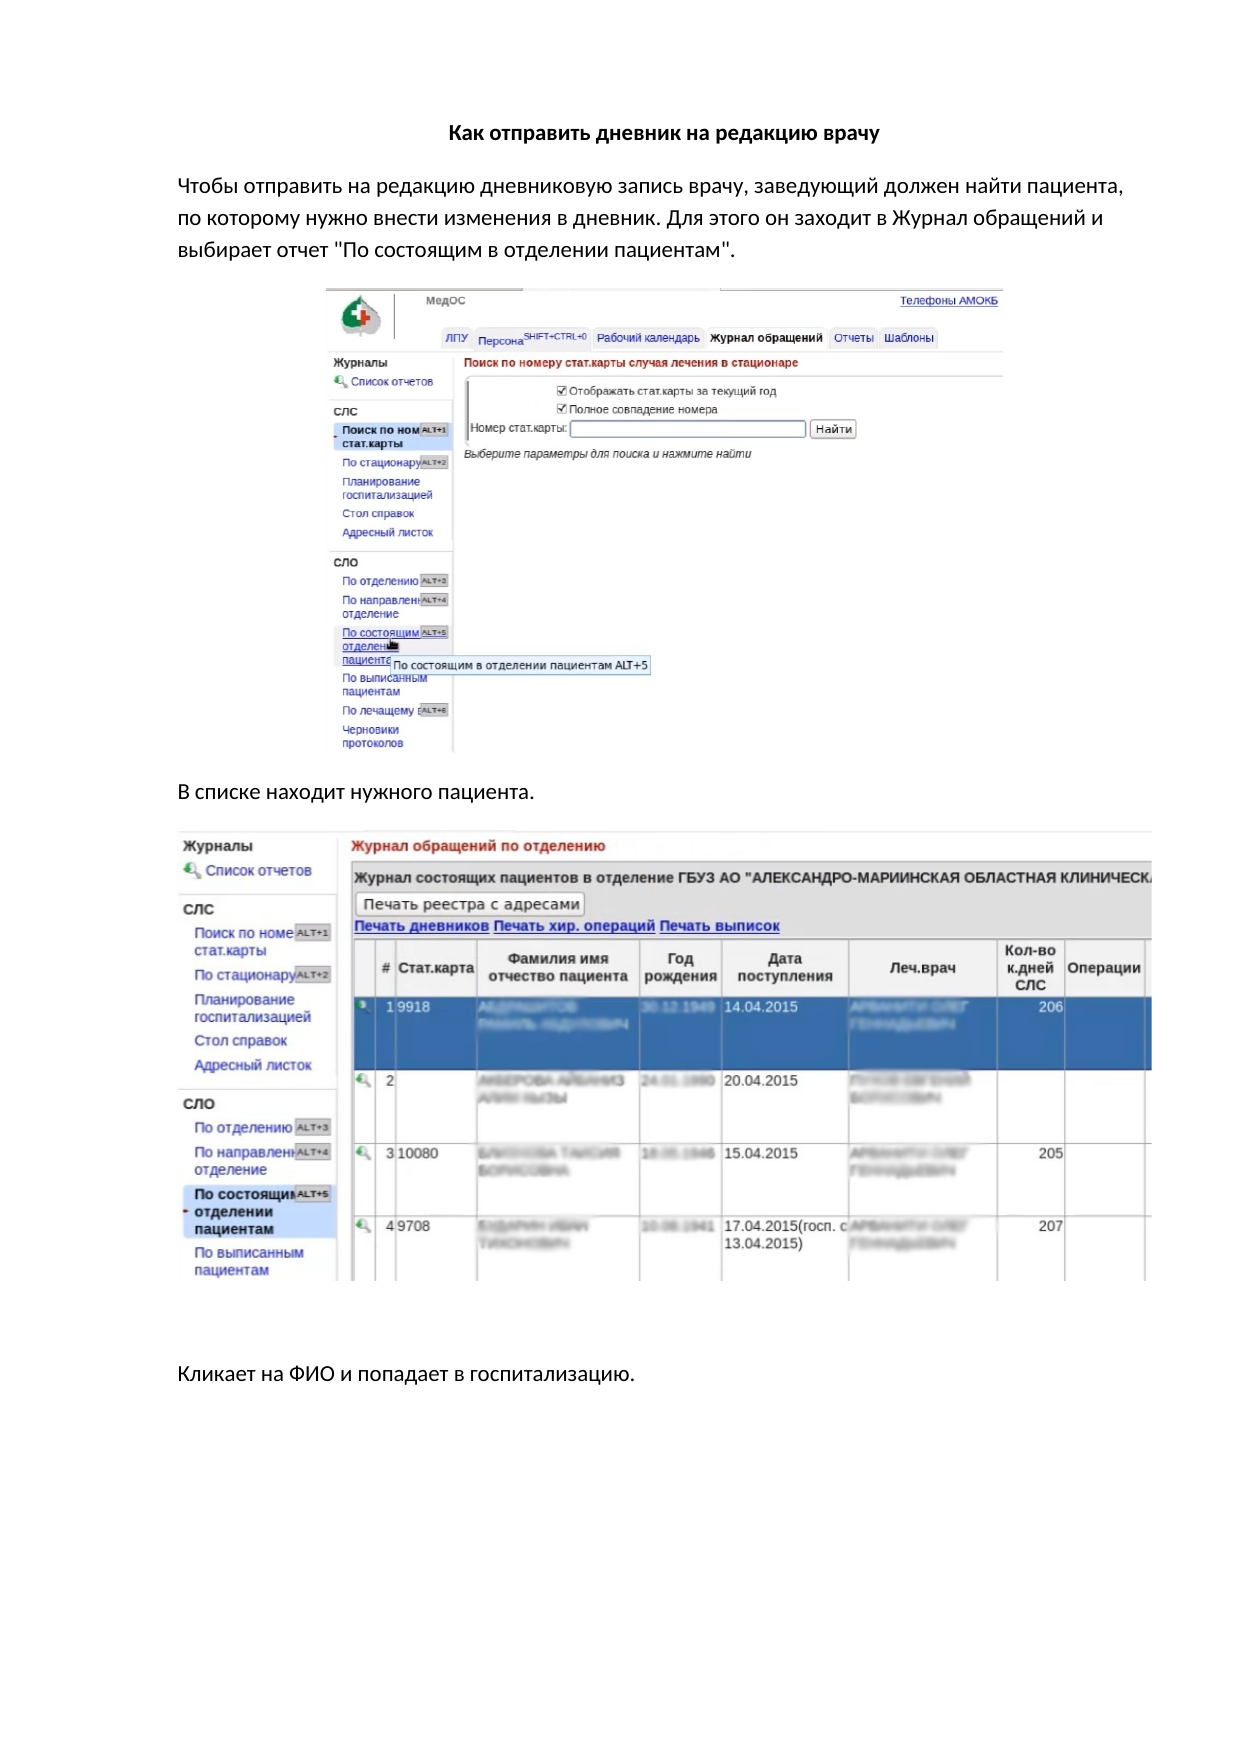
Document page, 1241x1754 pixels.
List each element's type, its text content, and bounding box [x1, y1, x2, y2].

text Чтобы отправить на редакцию дневниковую запись врачу, заведующий должен найти пациента, по которому нужно внести изменения в дневник. Для этого он заходит в Журнал обращений и выбирает отчет "По состоящим в отделении пациентам". [177, 171, 1152, 263]
text Как отправить дневник на редакцию врачу [177, 118, 1152, 146]
text В списке находит нужного пациента. [177, 777, 1152, 806]
text Кликает на ФИО и попадает в госпитализацию. [177, 1359, 1152, 1387]
